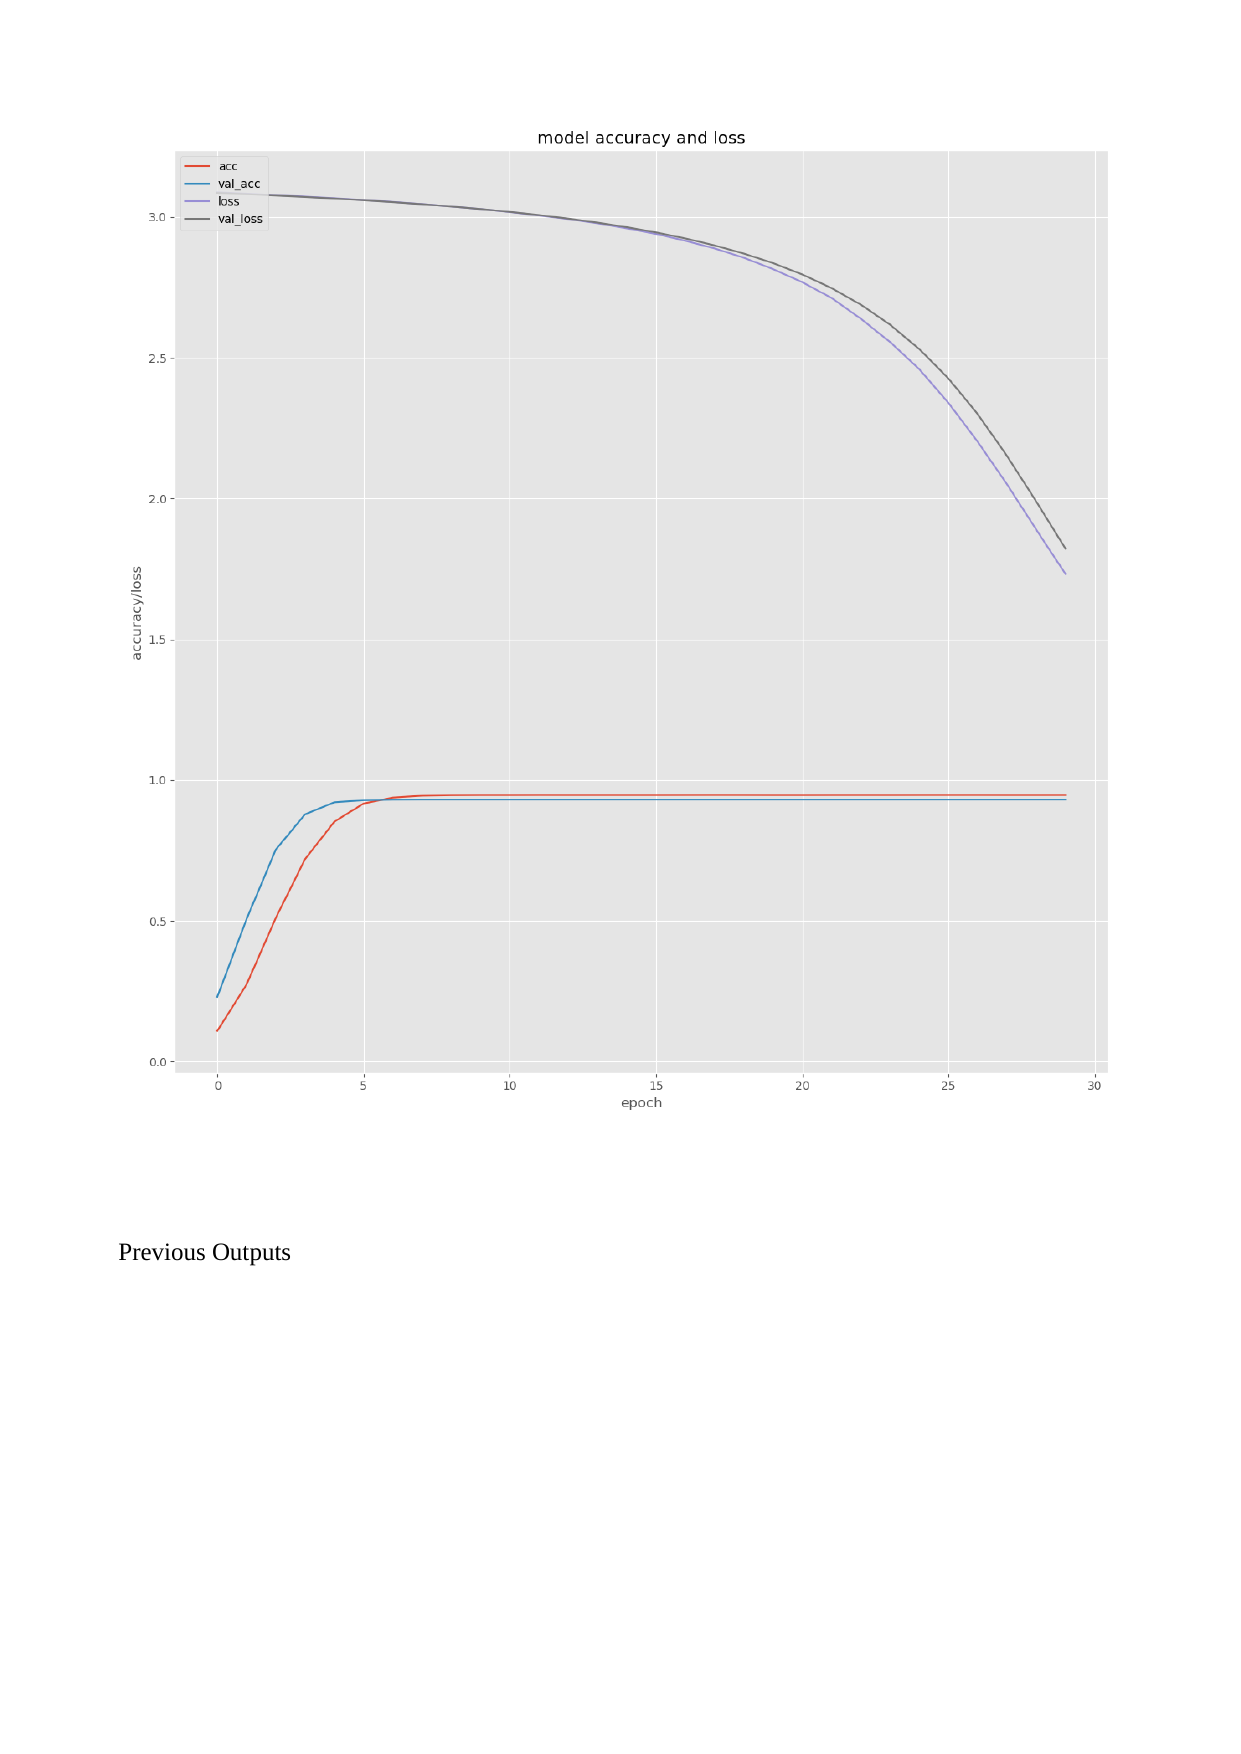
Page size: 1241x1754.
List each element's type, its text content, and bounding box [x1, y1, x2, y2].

text Previous Outputs [118, 1237, 1122, 1266]
picture [118, 118, 1123, 1122]
